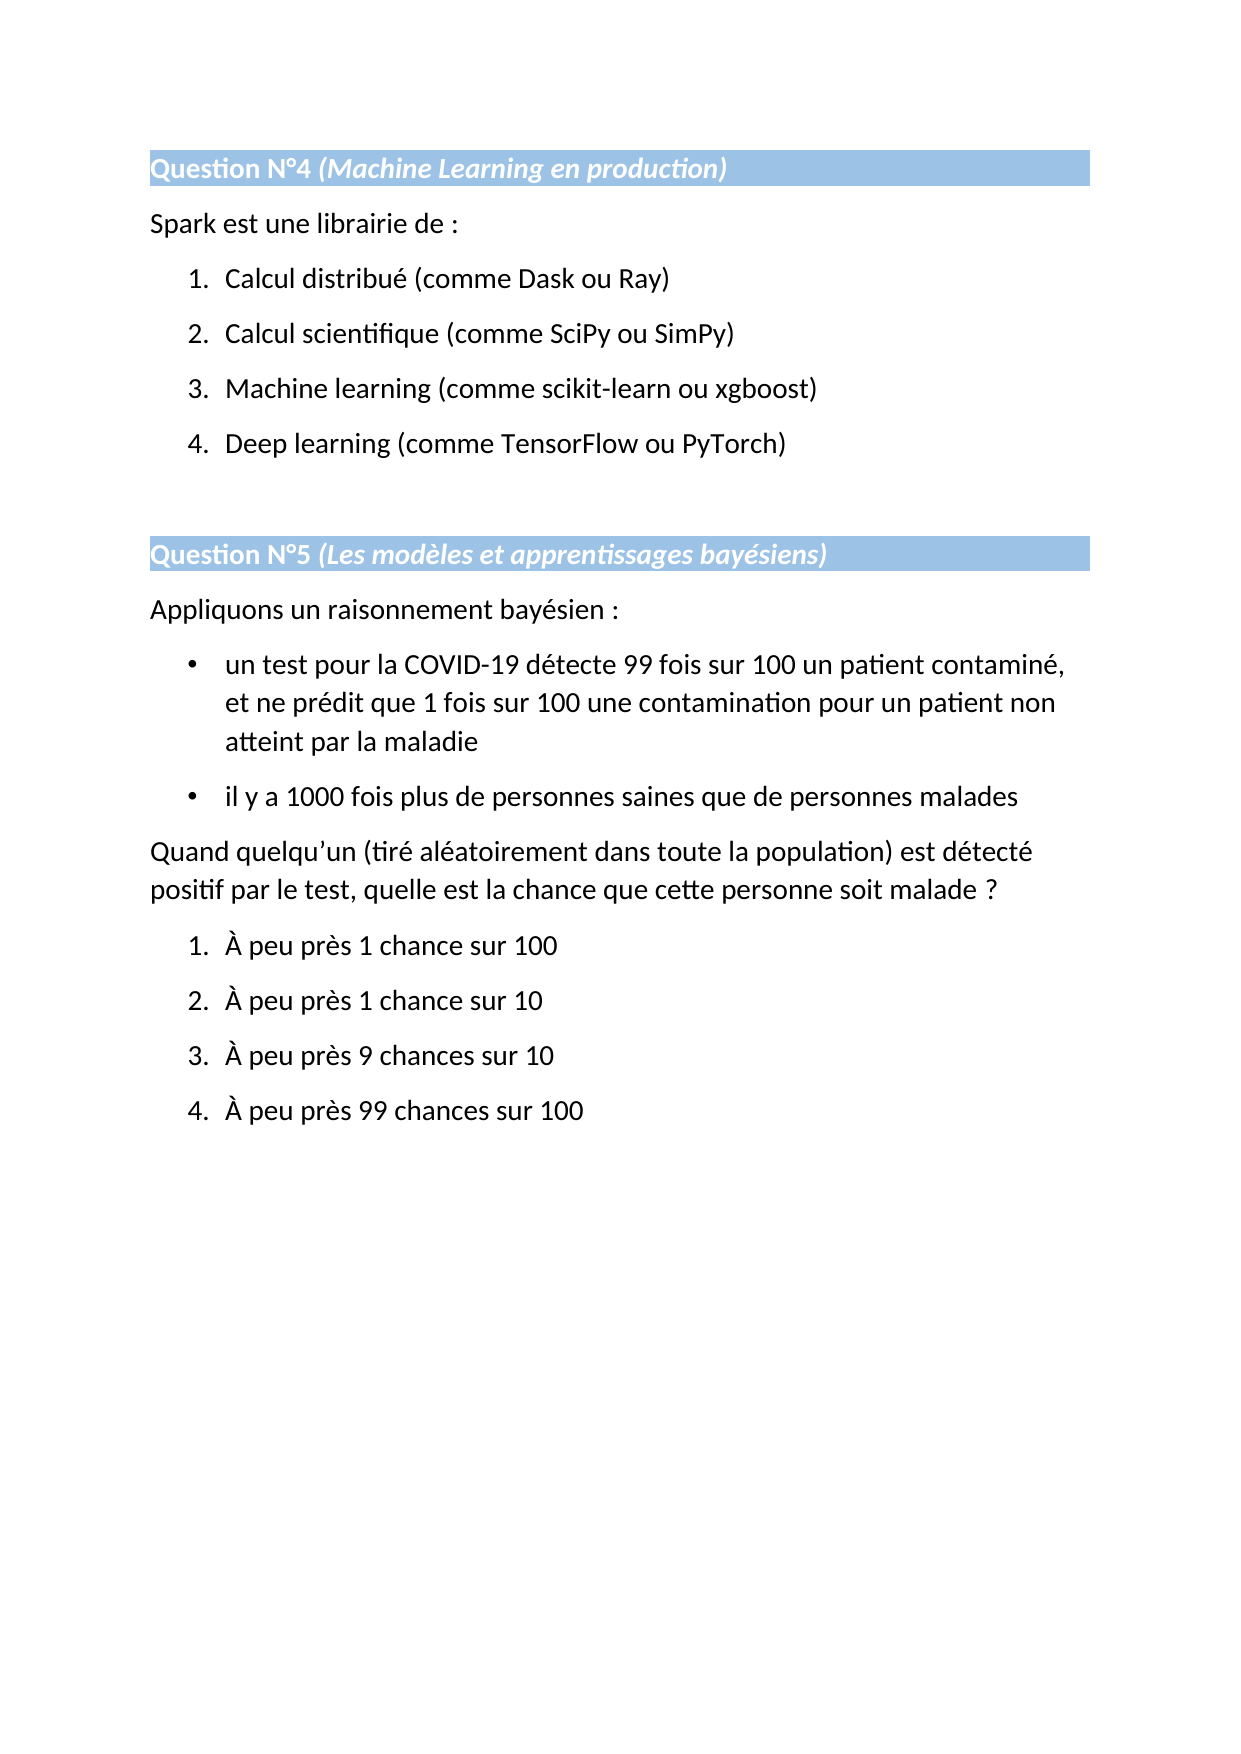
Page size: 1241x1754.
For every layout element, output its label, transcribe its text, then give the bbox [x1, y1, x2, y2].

text Question N°5 (Les modèles et apprentissages bayésiens) [150, 536, 1090, 571]
list Calcul scientifique (comme SciPy ou SimPy) [187, 315, 1090, 351]
list Deep learning (comme TensorFlow ou PyTorch) [187, 426, 1090, 461]
list À peu près 1 chance sur 10 [187, 982, 1090, 1017]
list un test pour la COVID-19 détecte 99 fois sur 100 un patient contaminé, et ne prédit que 1 fois sur 100 une contamination pour un patient non atteint par la maladie [187, 646, 1090, 758]
text Appliquons un raisonnement bayésien : [150, 591, 1090, 626]
list Machine learning (comme scikit-learn ou xgboost) [187, 370, 1090, 406]
text Quand quelqu’un (tiré aléatoirement dans toute la population) est détecté positif par le test, quelle est la chance que cette personne soit malade ? [150, 833, 1090, 907]
text Question N°4 (Machine Learning en production) [150, 150, 1090, 186]
text Spark est une librairie de : [150, 205, 1090, 241]
list Calcul distribué (comme Dask ou Ray) [187, 260, 1090, 296]
list À peu près 9 chances sur 10 [187, 1037, 1090, 1072]
list À peu près 1 chance sur 100 [187, 927, 1090, 962]
list il y a 1000 fois plus de personnes saines que de personnes malades [187, 778, 1090, 813]
list À peu près 99 chances sur 100 [187, 1092, 1090, 1127]
